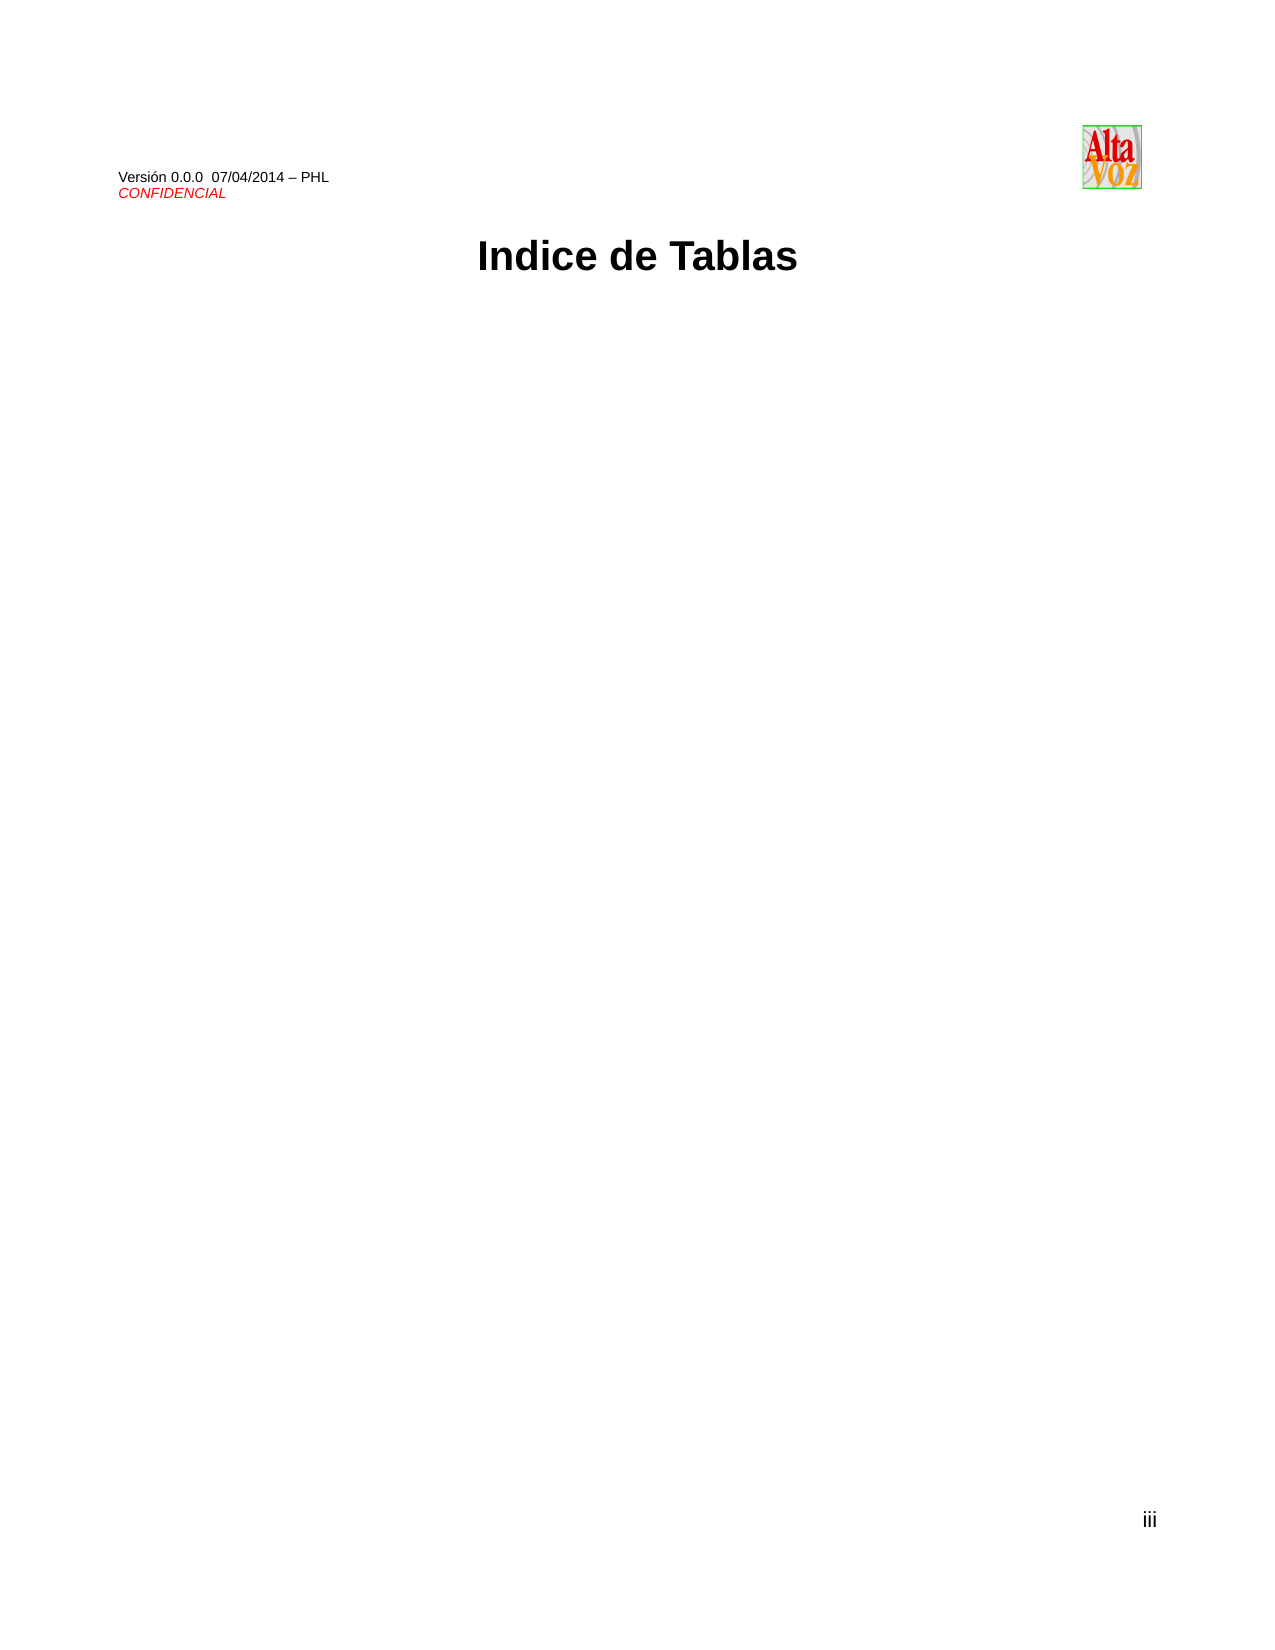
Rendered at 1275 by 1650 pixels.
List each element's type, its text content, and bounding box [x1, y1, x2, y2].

text Indice de Tablas [118, 231, 1157, 279]
